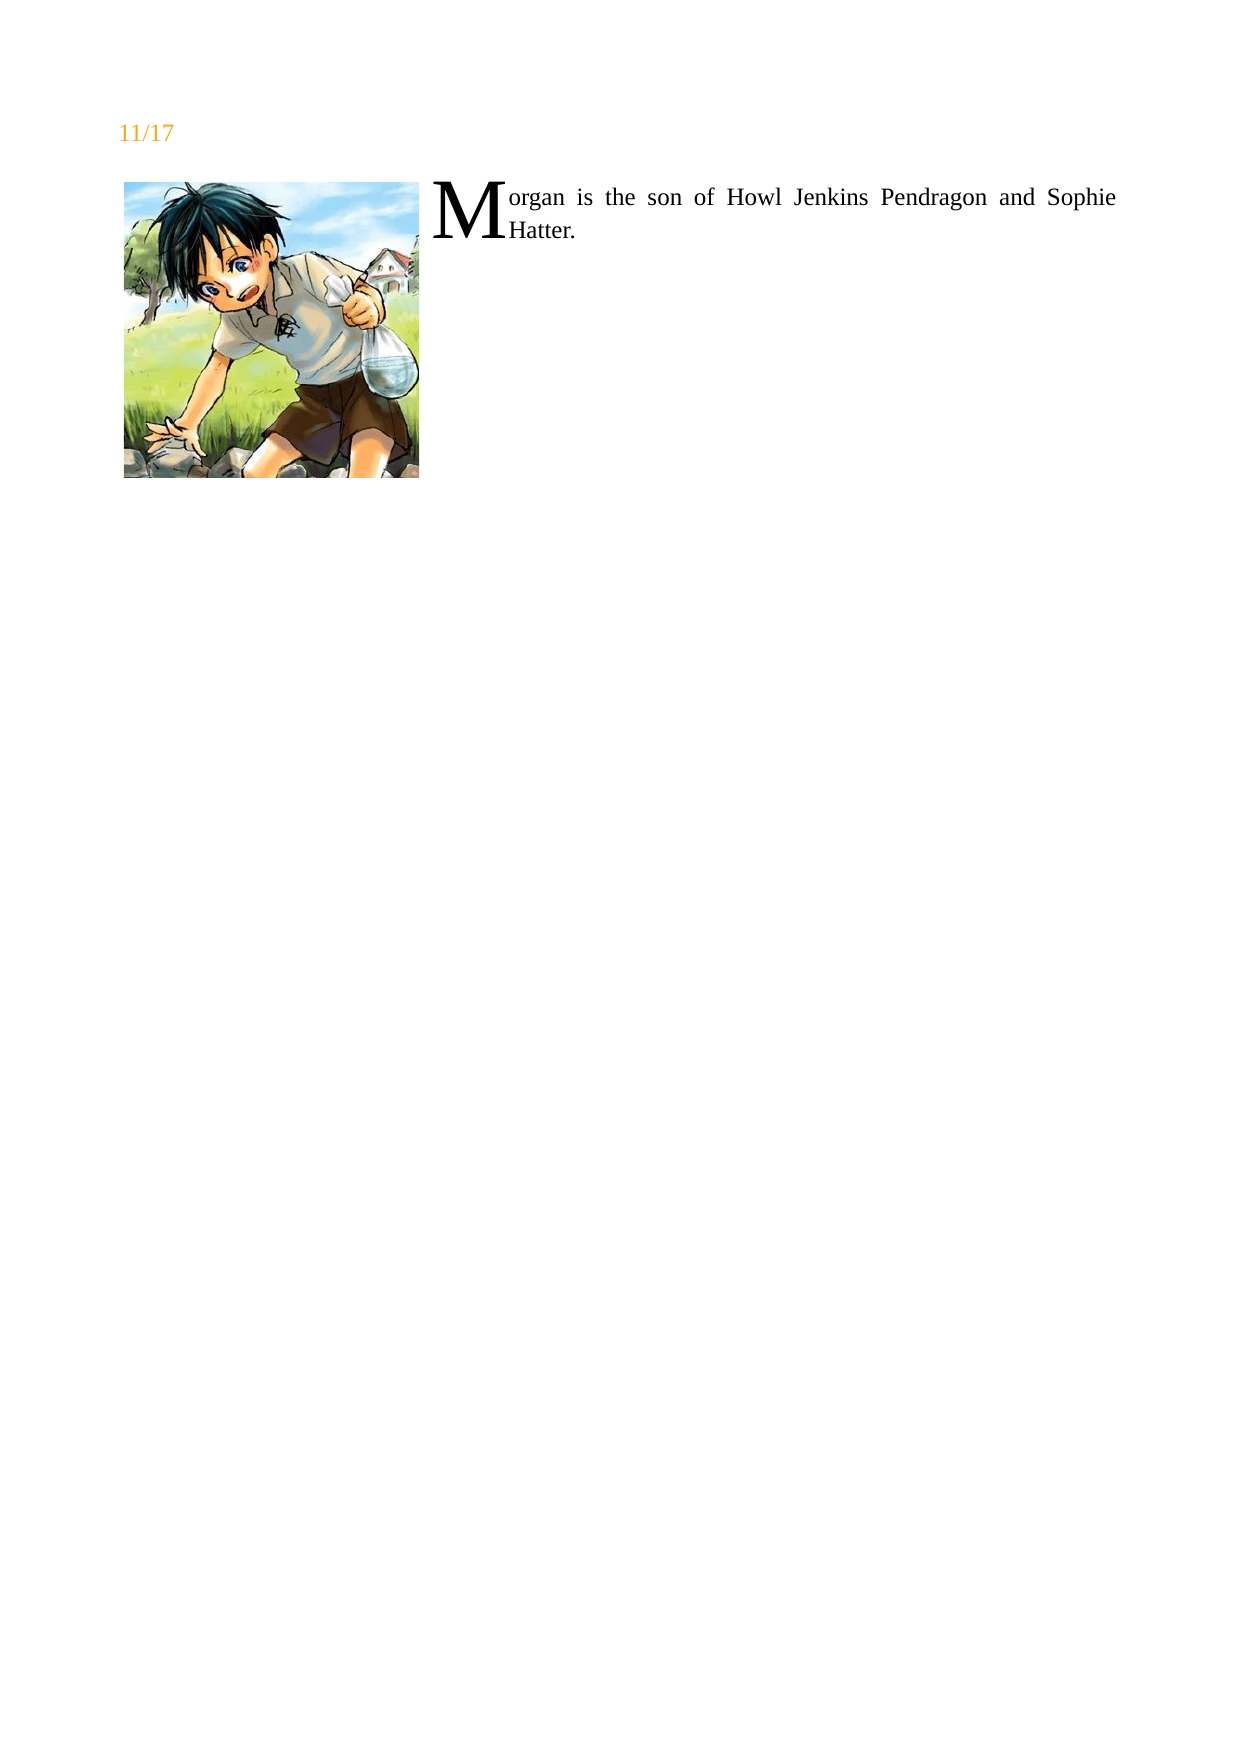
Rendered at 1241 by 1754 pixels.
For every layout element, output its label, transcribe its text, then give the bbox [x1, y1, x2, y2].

table_cell Morgan is the son of Howl Jenkins Pendragon and Sophie Hatter. [426, 176, 1123, 498]
picture [123, 182, 420, 478]
table_cell [118, 176, 426, 498]
